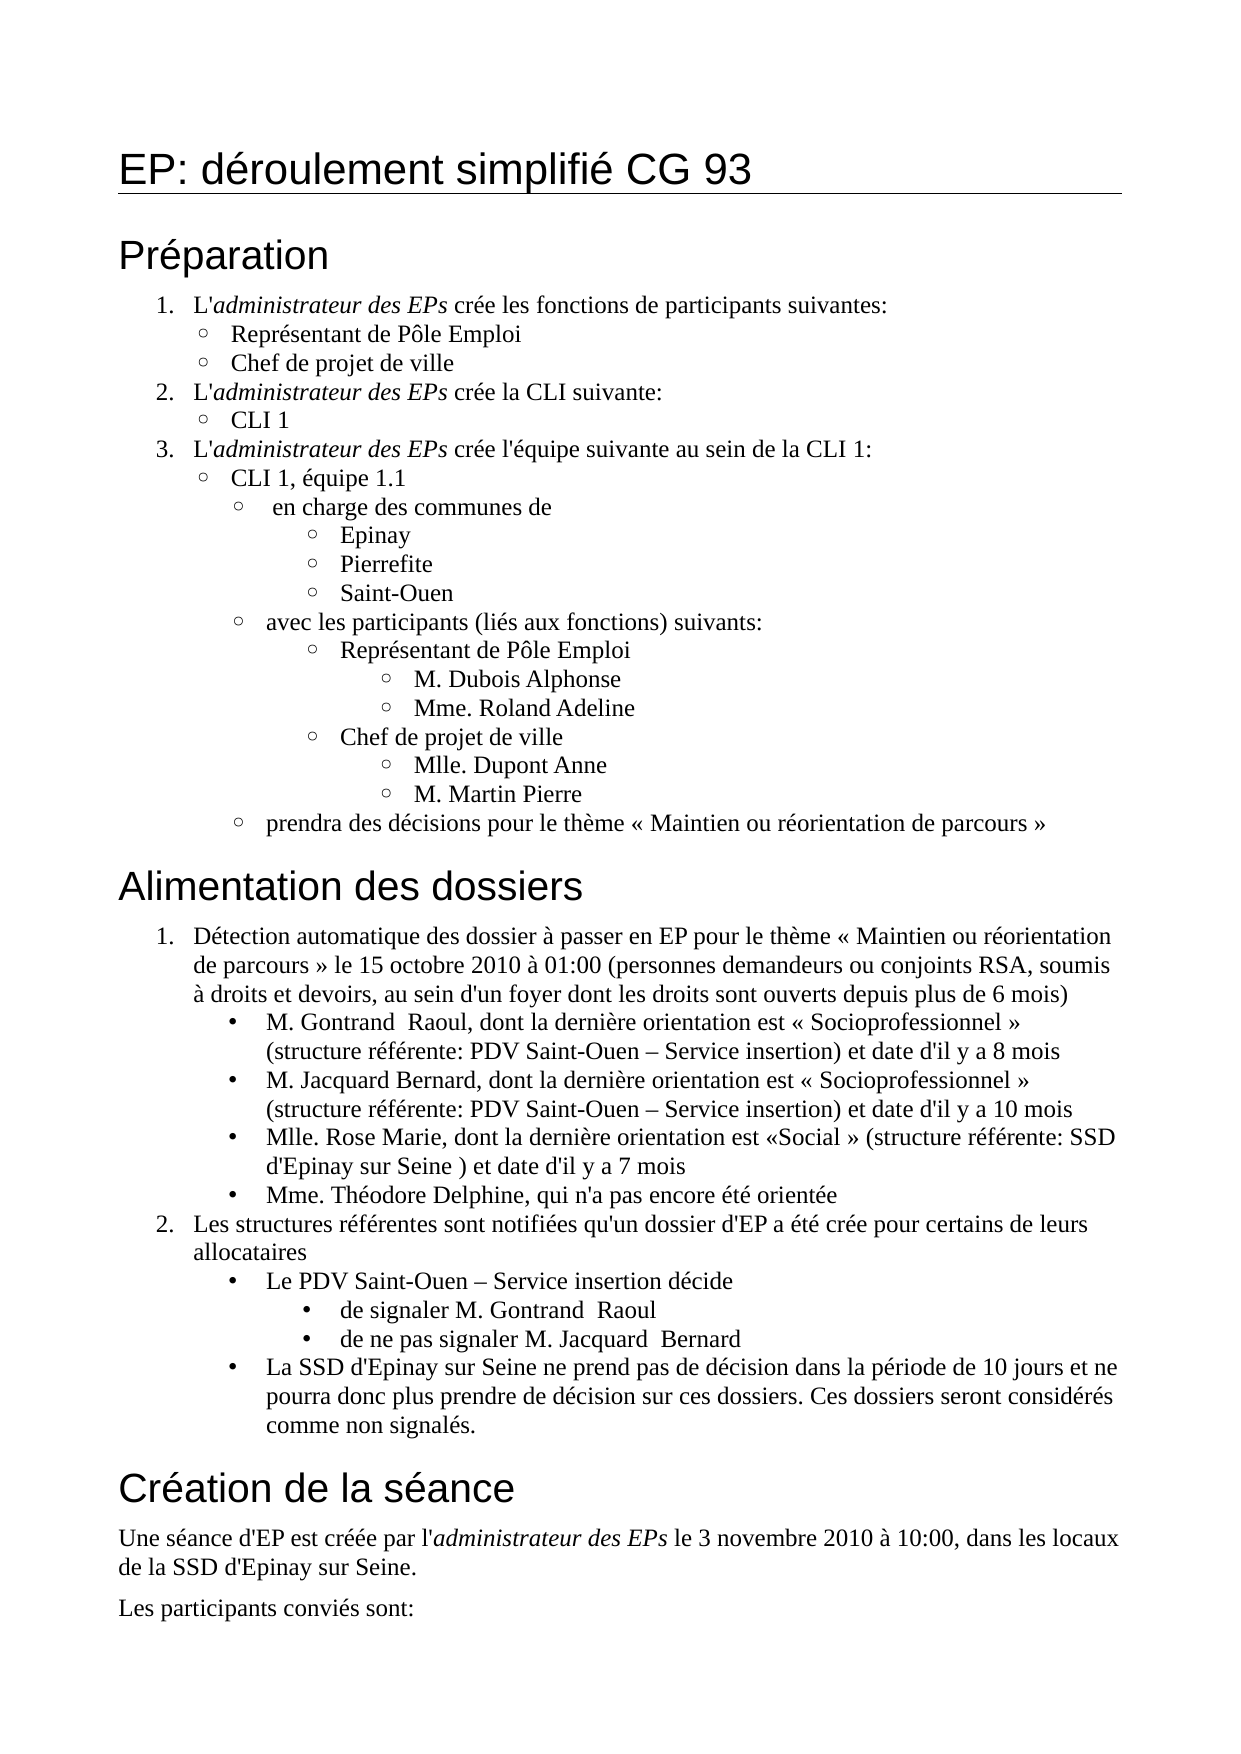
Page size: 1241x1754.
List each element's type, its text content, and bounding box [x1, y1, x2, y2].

list Mlle. Rose Marie, dont la dernière orientation est «Social » (structure référente: SSD d'Epinay sur Seine ) et date d'il y a 7 mois [228, 1122, 1122, 1180]
list L'administrateur des EPs crée la CLI suivante: [156, 377, 1122, 406]
subtitle Création de la séance [118, 1464, 1122, 1511]
list CLI 1, équipe 1.1 [193, 463, 1122, 492]
list Les structures référentes sont notifiées qu'un dossier d'EP a été crée pour certains de leurs allocataires [156, 1209, 1122, 1266]
list Chef de projet de ville [193, 348, 1122, 377]
list Détection automatique des dossier à passer en EP pour le thème « Maintien ou réorientation de parcours » le 15 octobre 2010 à 01:00 (personnes demandeurs ou conjoints RSA, soumis à droits et devoirs, au sein d'un foyer dont les droits sont ouverts depuis plus de 6 mois) [156, 921, 1122, 1007]
list Le PDV Saint-Ouen – Service insertion décide [228, 1266, 1122, 1295]
list Chef de projet de ville [302, 722, 1122, 751]
list en charge des communes de [228, 492, 1122, 521]
list Pierrefite [302, 549, 1122, 578]
list Représentant de Pôle Emploi [302, 636, 1122, 664]
list M. Dubois Alphonse [376, 664, 1122, 693]
subtitle Alimentation des dossiers [118, 862, 1122, 909]
list de signaler M. Gontrand Raoul [302, 1295, 1122, 1324]
list Mlle. Dupont Anne [376, 751, 1122, 779]
list M. Jacquard Bernard, dont la dernière orientation est « Socioprofessionnel » (structure référente: PDV Saint-Ouen – Service insertion) et date d'il y a 10 mois [228, 1065, 1122, 1122]
list La SSD d'Epinay sur Seine ne prend pas de décision dans la période de 10 jours et ne pourra donc plus prendre de décision sur ces dossiers. Ces dossiers seront considérés comme non signalés. [228, 1352, 1122, 1439]
list prendra des décisions pour le thème « Maintien ou réorientation de parcours » [228, 808, 1122, 837]
list L'administrateur des EPs crée l'équipe suivante au sein de la CLI 1: [156, 434, 1122, 463]
list M. Gontrand Raoul, dont la dernière orientation est « Socioprofessionnel » (structure référente: PDV Saint-Ouen – Service insertion) et date d'il y a 8 mois [228, 1007, 1122, 1065]
subtitle EP: déroulement simplifié CG 93 [118, 143, 1122, 193]
list L'administrateur des EPs crée les fonctions de participants suivantes: [156, 291, 1122, 319]
list Mme. Théodore Delphine, qui n'a pas encore été orientée [228, 1180, 1122, 1209]
subtitle Préparation [118, 231, 1122, 278]
list M. Martin Pierre [376, 779, 1122, 808]
list Epinay [302, 521, 1122, 549]
list Saint-Ouen [302, 578, 1122, 607]
list de ne pas signaler M. Jacquard Bernard [302, 1324, 1122, 1352]
list CLI 1 [193, 406, 1122, 434]
list avec les participants (liés aux fonctions) suivants: [228, 607, 1122, 636]
text Une séance d'EP est créée par l'administrateur des EPs le 3 novembre 2010 à 10:00, dans les locaux de la SSD d'Epinay sur Seine. [118, 1523, 1122, 1581]
list Représentant de Pôle Emploi [193, 319, 1122, 348]
list Mme. Roland Adeline [376, 693, 1122, 722]
text Les participants conviés sont: [118, 1593, 1122, 1622]
